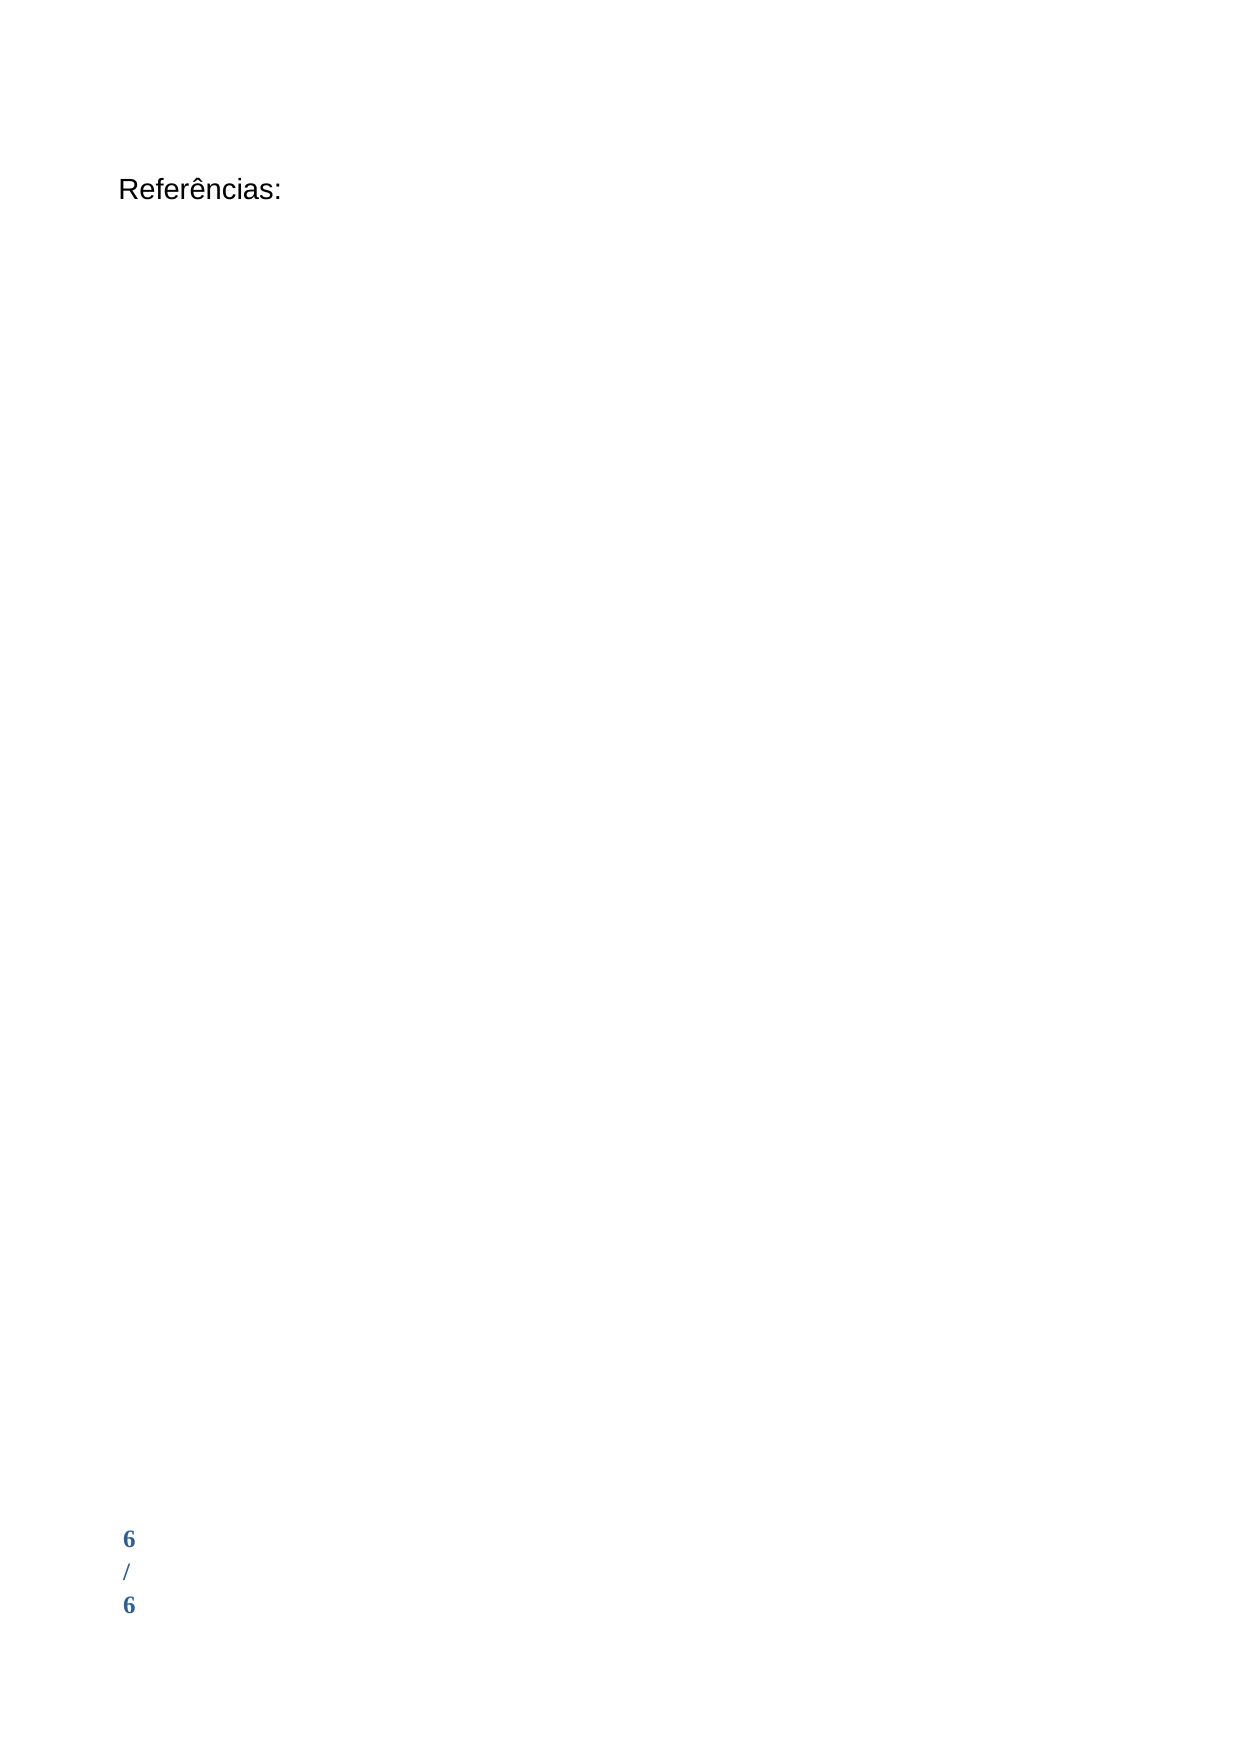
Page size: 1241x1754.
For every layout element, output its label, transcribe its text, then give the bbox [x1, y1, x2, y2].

subtitle Referências: [118, 172, 1122, 205]
